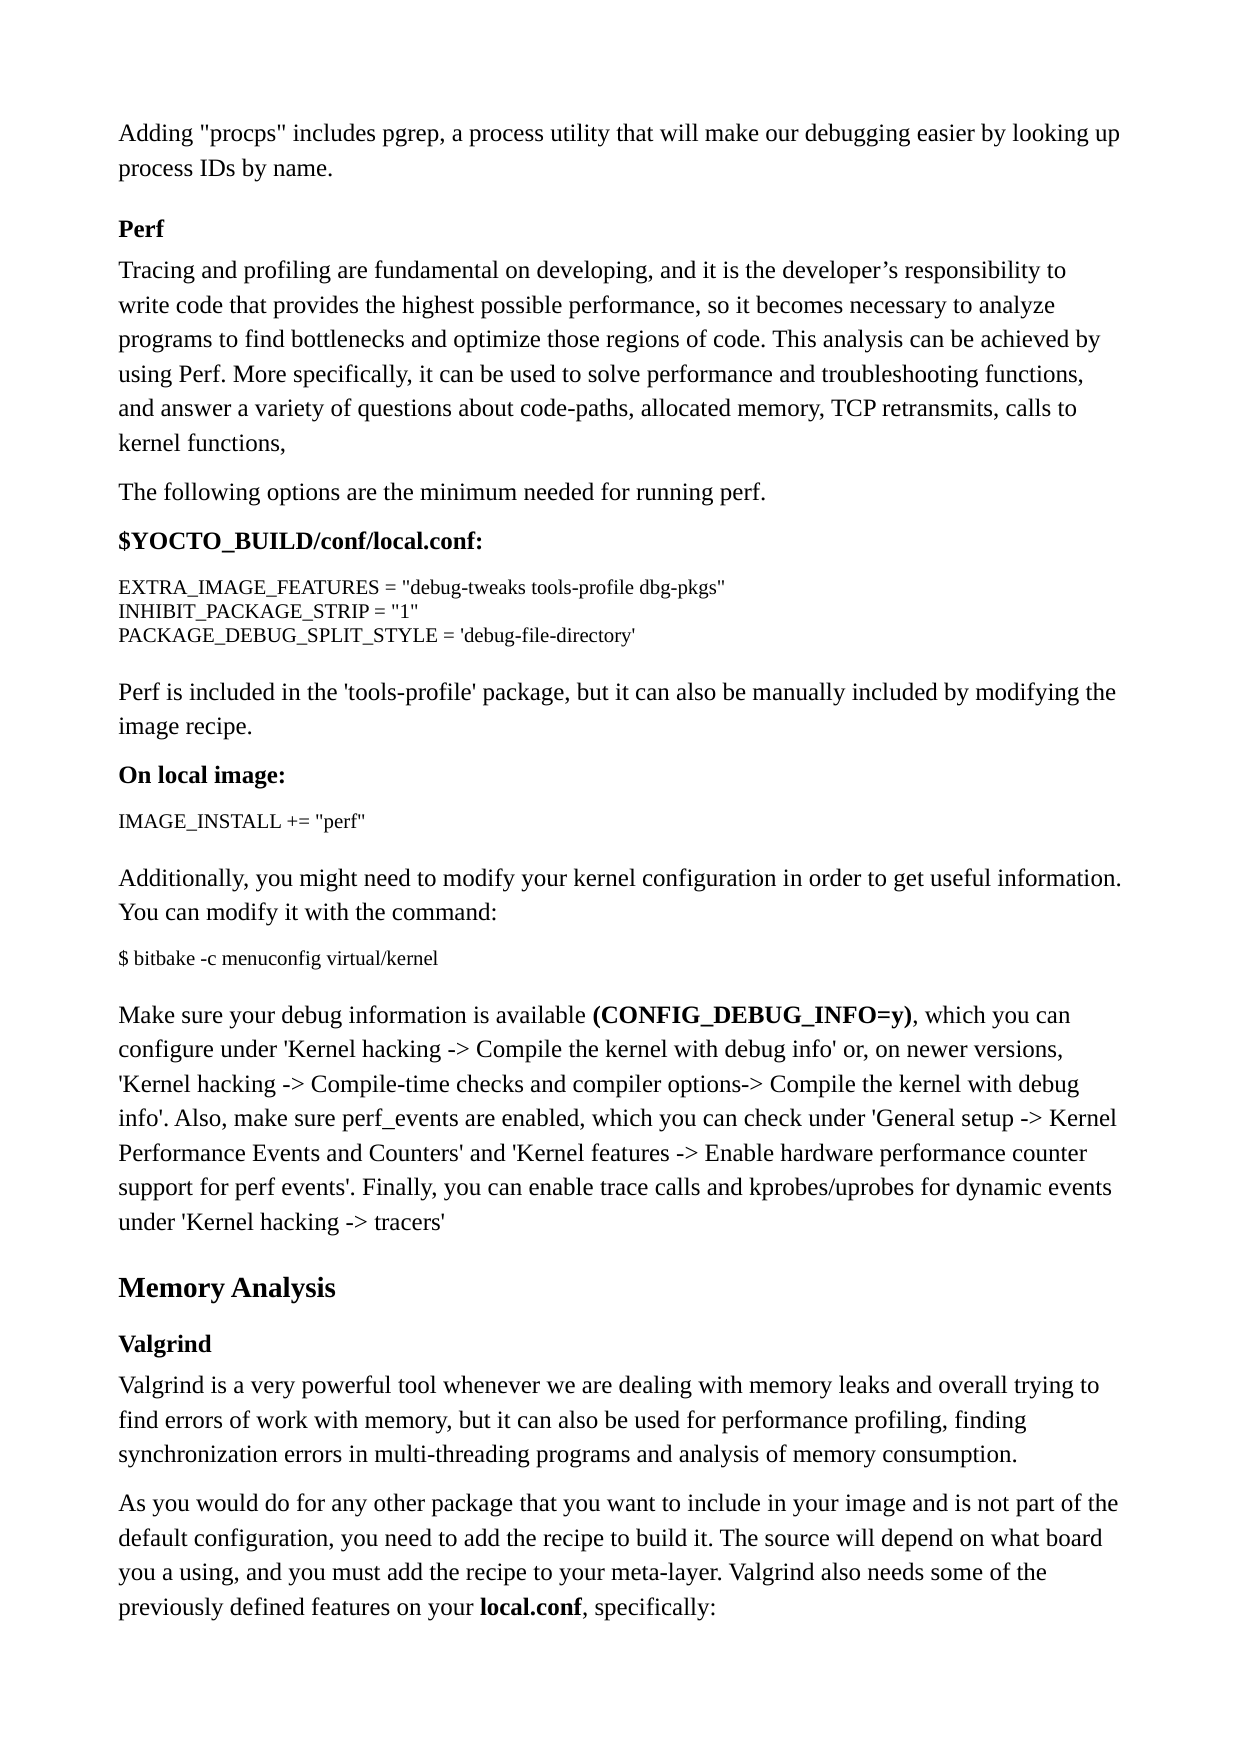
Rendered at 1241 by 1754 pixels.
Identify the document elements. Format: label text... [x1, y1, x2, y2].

text On local image: [118, 760, 1122, 789]
text Valgrind is a very powerful tool whenever we are dealing with memory leaks and overall trying to find errors of work with memory, but it can also be used for performance profiling, finding synchronization errors in multi-threading programs and analysis of memory consumption. [118, 1370, 1122, 1468]
text Perf is included in the 'tools-profile' package, but it can also be manually included by modifying the image recipe. [118, 677, 1122, 740]
text $ bitbake -c menuconfig virtual/kernel [118, 946, 1122, 970]
text Make sure your debug information is available (CONFIG_DEBUG_INFO=y), which you can configure under 'Kernel hacking -> Compile the kernel with debug info' or, on newer versions, 'Kernel hacking -> Compile-time checks and compiler options-> Compile the kernel with debug info'. Also, make sure perf_events are enabled, which you can check under 'General setup -> Kernel Performance Events and Counters' and 'Kernel features -> Enable hardware performance counter support for perf events'. Finally, you can enable trace calls and kprobes/uprobes for dynamic events under 'Kernel hacking -> tracers' [118, 1000, 1122, 1236]
text Tracing and profiling are fundamental on developing, and it is the developer’s responsibility to write code that provides the highest possible performance, so it becomes necessary to analyze programs to find bottlenecks and optimize those regions of code. This analysis can be achieved by using Perf. More specifically, it can be used to solve performance and troubleshooting functions, and answer a variety of questions about code-paths, allocated memory, TCP retransmits, calls to kernel functions, [118, 255, 1122, 457]
text $YOCTO_BUILD/conf/local.conf: [118, 526, 1122, 555]
text Additionally, you might need to modify your kernel configuration in order to get useful information. You can modify it with the command: [118, 863, 1122, 926]
text Adding "procps" includes pgrep, a process utility that will make our debugging easier by looking up process IDs by name. [118, 118, 1122, 181]
text EXTRA_IMAGE_FEATURES = "debug-tweaks tools-profile dbg-pkgs" [118, 575, 1122, 599]
text INHIBIT_PACKAGE_STRIP = "1" [118, 599, 1122, 623]
text The following options are the minimum needed for running perf. [118, 477, 1122, 506]
text As you would do for any other package that you want to include in your image and is not part of the default configuration, you need to add the recipe to build it. The source will depend on what board you a using, and you must add the recipe to your meta-layer. Valgrind also needs some of the previously defined features on your local.conf, specifically: [118, 1488, 1122, 1620]
subtitle Perf [118, 214, 1122, 243]
subtitle Valgrind [118, 1329, 1122, 1358]
text PACKAGE_DEBUG_SPLIT_STYLE = 'debug-file-directory' [118, 623, 1122, 647]
text IMAGE_INSTALL += "perf" [118, 809, 1122, 833]
subtitle Memory Analysis [118, 1270, 1122, 1304]
